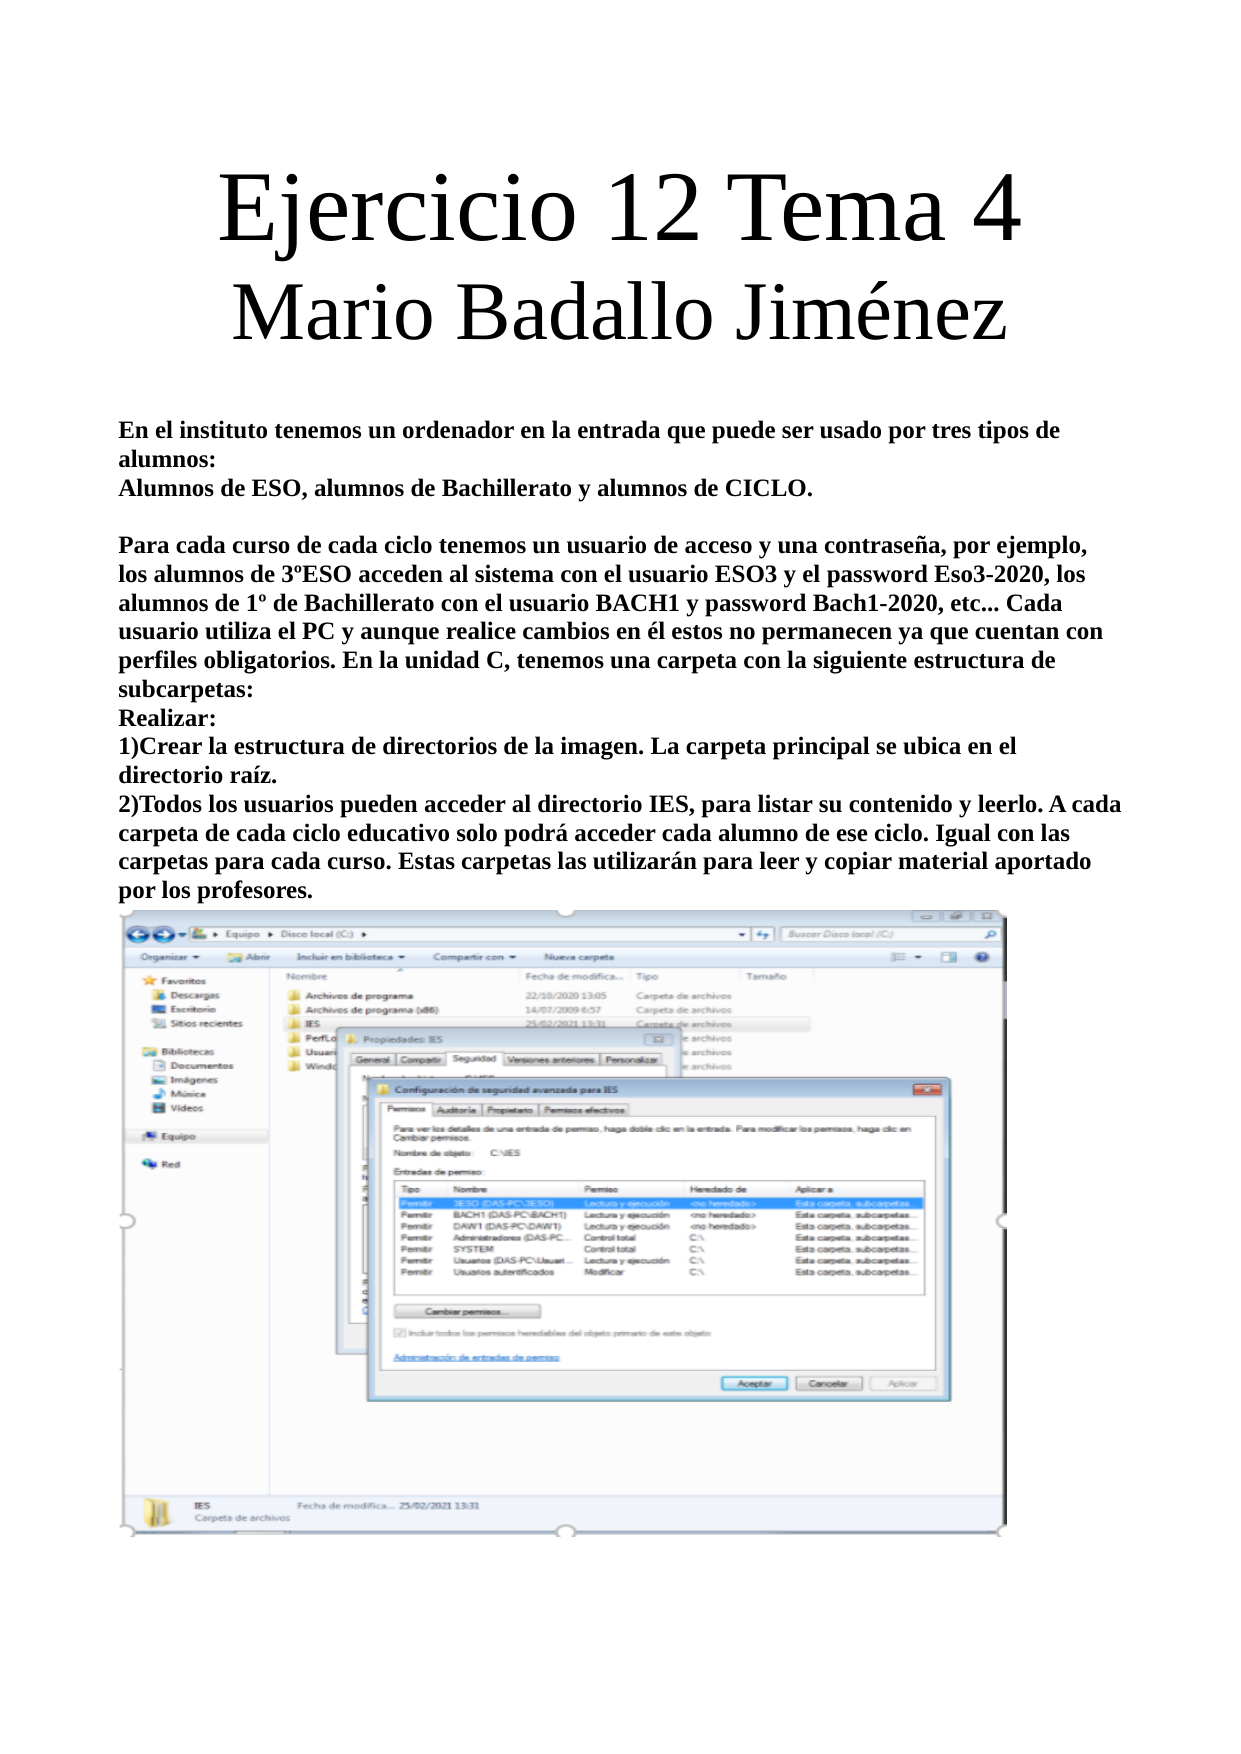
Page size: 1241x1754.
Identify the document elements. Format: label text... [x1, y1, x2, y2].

text Ejercicio 12 Tema 4 [118, 147, 1122, 262]
text Mario Badallo Jiménez [118, 262, 1122, 358]
text Para cada curso de cada ciclo tenemos un usuario de acceso y una contraseña, por ejemplo, los alumnos de 3ºESO acceden al sistema con el usuario ESO3 y el password Eso3-2020, los alumnos de 1º de Bachillerato con el usuario BACH1 y password Bach1-2020, etc... Cada usuario utiliza el PC y aunque realice cambios en él estos no permanecen ya que cuentan con perfiles obligatorios. En la unidad C, tenemos una carpeta con la siguiente estructura de subcarpetas: [118, 530, 1122, 703]
text En el instituto tenemos un ordenador en la entrada que puede ser usado por tres tipos de alumnos: [118, 415, 1122, 473]
text Realizar: [118, 703, 1122, 731]
text Alumnos de ESO, alumnos de Bachillerato y alumnos de CICLO. [118, 473, 1122, 501]
picture [119, 910, 1007, 1537]
text 2)Todos los usuarios pueden acceder al directorio IES, para listar su contenido y leerlo. A cada carpeta de cada ciclo educativo solo podrá acceder cada alumno de ese ciclo. Igual con las carpetas para cada curso. Estas carpetas las utilizarán para leer y copiar material aportado por los profesores. [118, 789, 1122, 904]
text 1)Crear la estructura de directorios de la imagen. La carpeta principal se ubica en el directorio raíz. [118, 731, 1122, 789]
